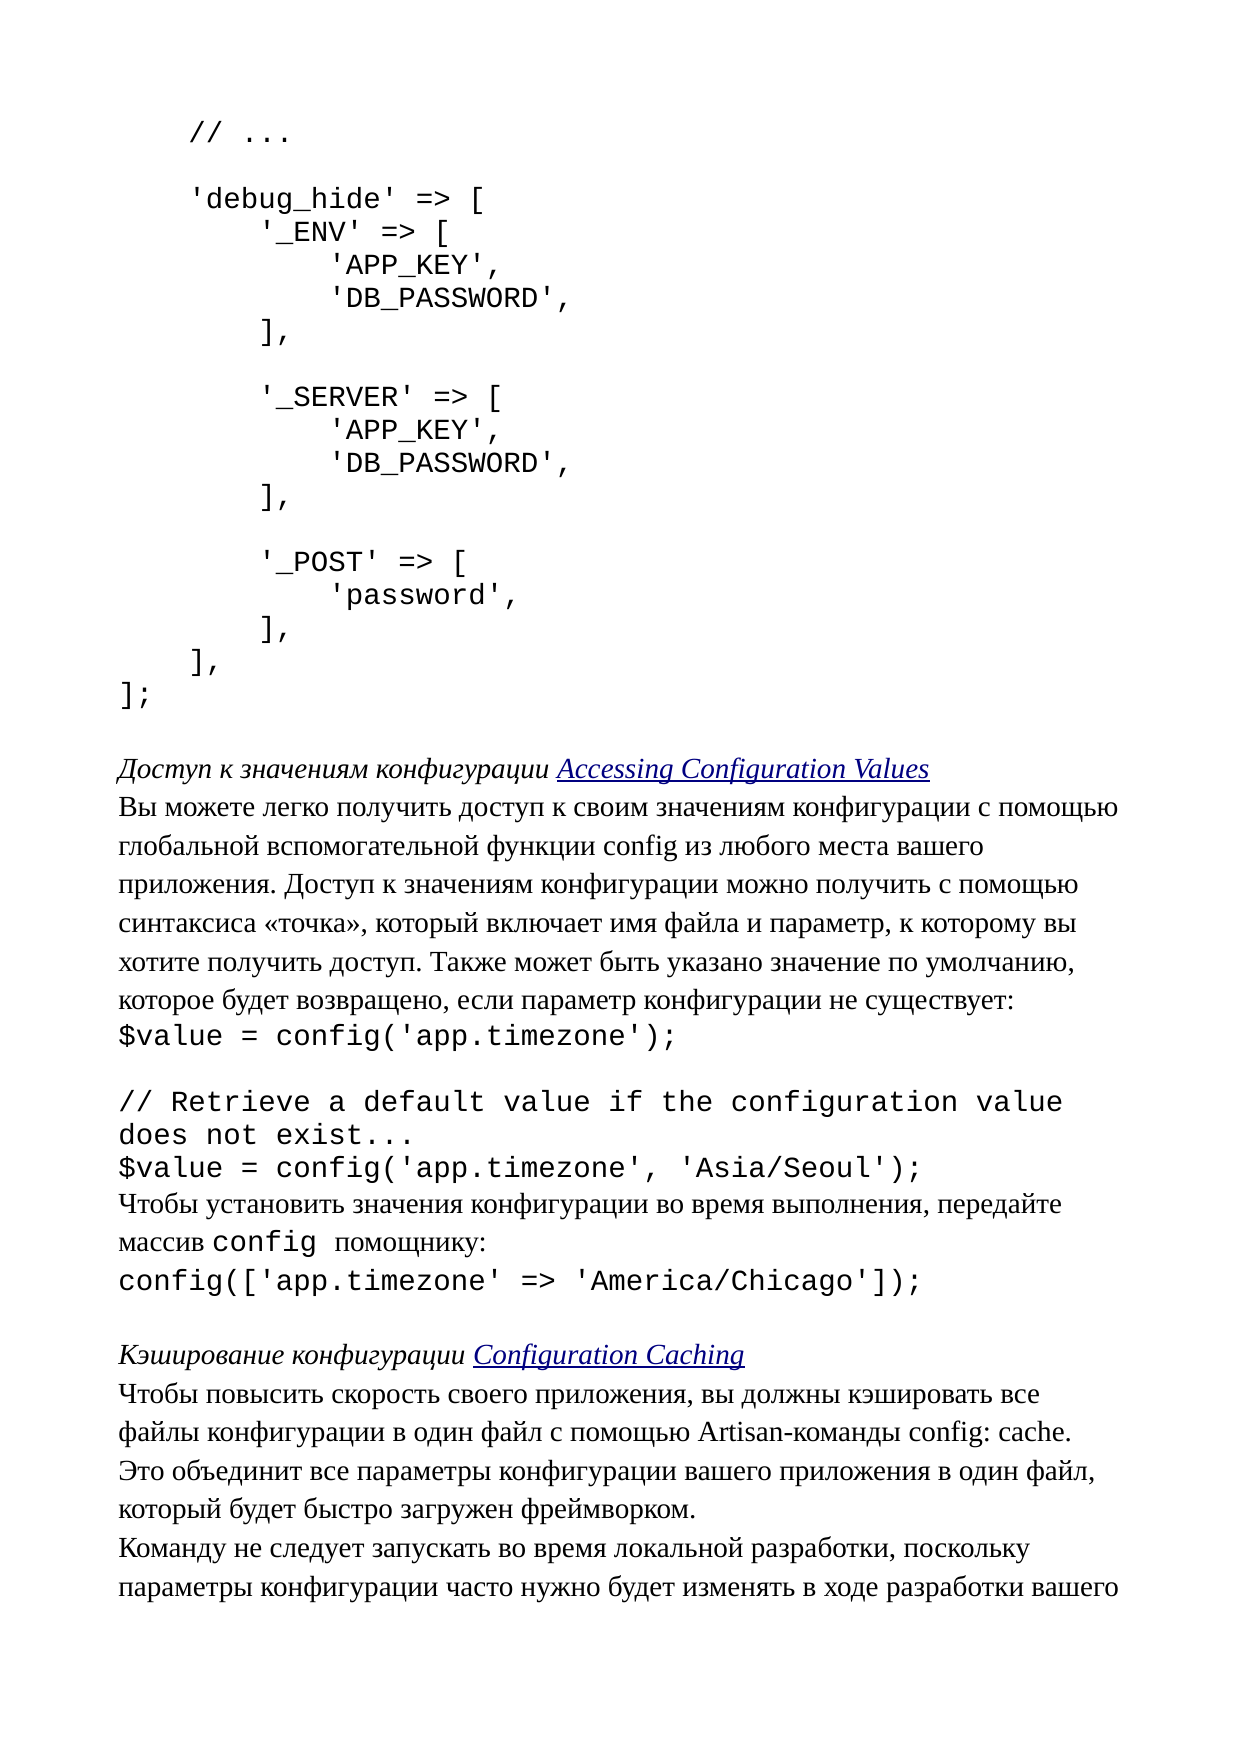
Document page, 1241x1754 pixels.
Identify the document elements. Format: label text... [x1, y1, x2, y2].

text '_SERVER' => [ [118, 382, 1122, 415]
text Кэширование конфигурации Configuration Caching [118, 1337, 1122, 1371]
text 'DB_PASSWORD', [118, 448, 1122, 481]
text '_ENV' => [ [118, 217, 1122, 250]
text ], [118, 316, 1122, 349]
text '_POST' => [ [118, 547, 1122, 580]
text 'APP_KEY', [118, 415, 1122, 448]
text $value = config('app.timezone'); [118, 1021, 1122, 1054]
text 'APP_KEY', [118, 250, 1122, 283]
text 'DB_PASSWORD', [118, 283, 1122, 316]
text ], [118, 646, 1122, 679]
text ], [118, 481, 1122, 514]
text $value = config('app.timezone', 'Asia/Seoul'); [118, 1153, 1122, 1186]
text 'password', [118, 580, 1122, 613]
text // ... [118, 118, 1122, 151]
text 'debug_hide' => [ [118, 184, 1122, 217]
text // Retrieve a default value if the configuration value does not exist... [118, 1087, 1122, 1153]
text ]; [118, 679, 1122, 712]
text Чтобы установить значения конфигурации во время выполнения, передайте массив config помощнику: [118, 1186, 1122, 1261]
text config(['app.timezone' => 'America/Chicago']); [118, 1266, 1122, 1299]
text ], [118, 613, 1122, 646]
text Вы можете легко получить доступ к своим значениям конфигурации с помощью глобальной вспомогательной функции config из любого места вашего приложения. Доступ к значениям конфигурации можно получить с помощью синтаксиса «точка», который включает имя файла и параметр, к которому вы хотите получить доступ. Также может быть указано значение по умолчанию, которое будет возвращено, если параметр конфигурации не существует: [118, 789, 1122, 1016]
text Чтобы повысить скорость своего приложения, вы должны кэшировать все файлы конфигурации в один файл с помощью Artisan-команды config: cache. Это объединит все параметры конфигурации вашего приложения в один файл, который будет быстро загружен фреймворком. Команду не следует запускать во время локальной разработки, поскольку параметры конфигурации часто нужно будет изменять в ходе разработки вашего [118, 1376, 1122, 1602]
text Доступ к значениям конфигурации Accessing Configuration Values [118, 751, 1122, 784]
